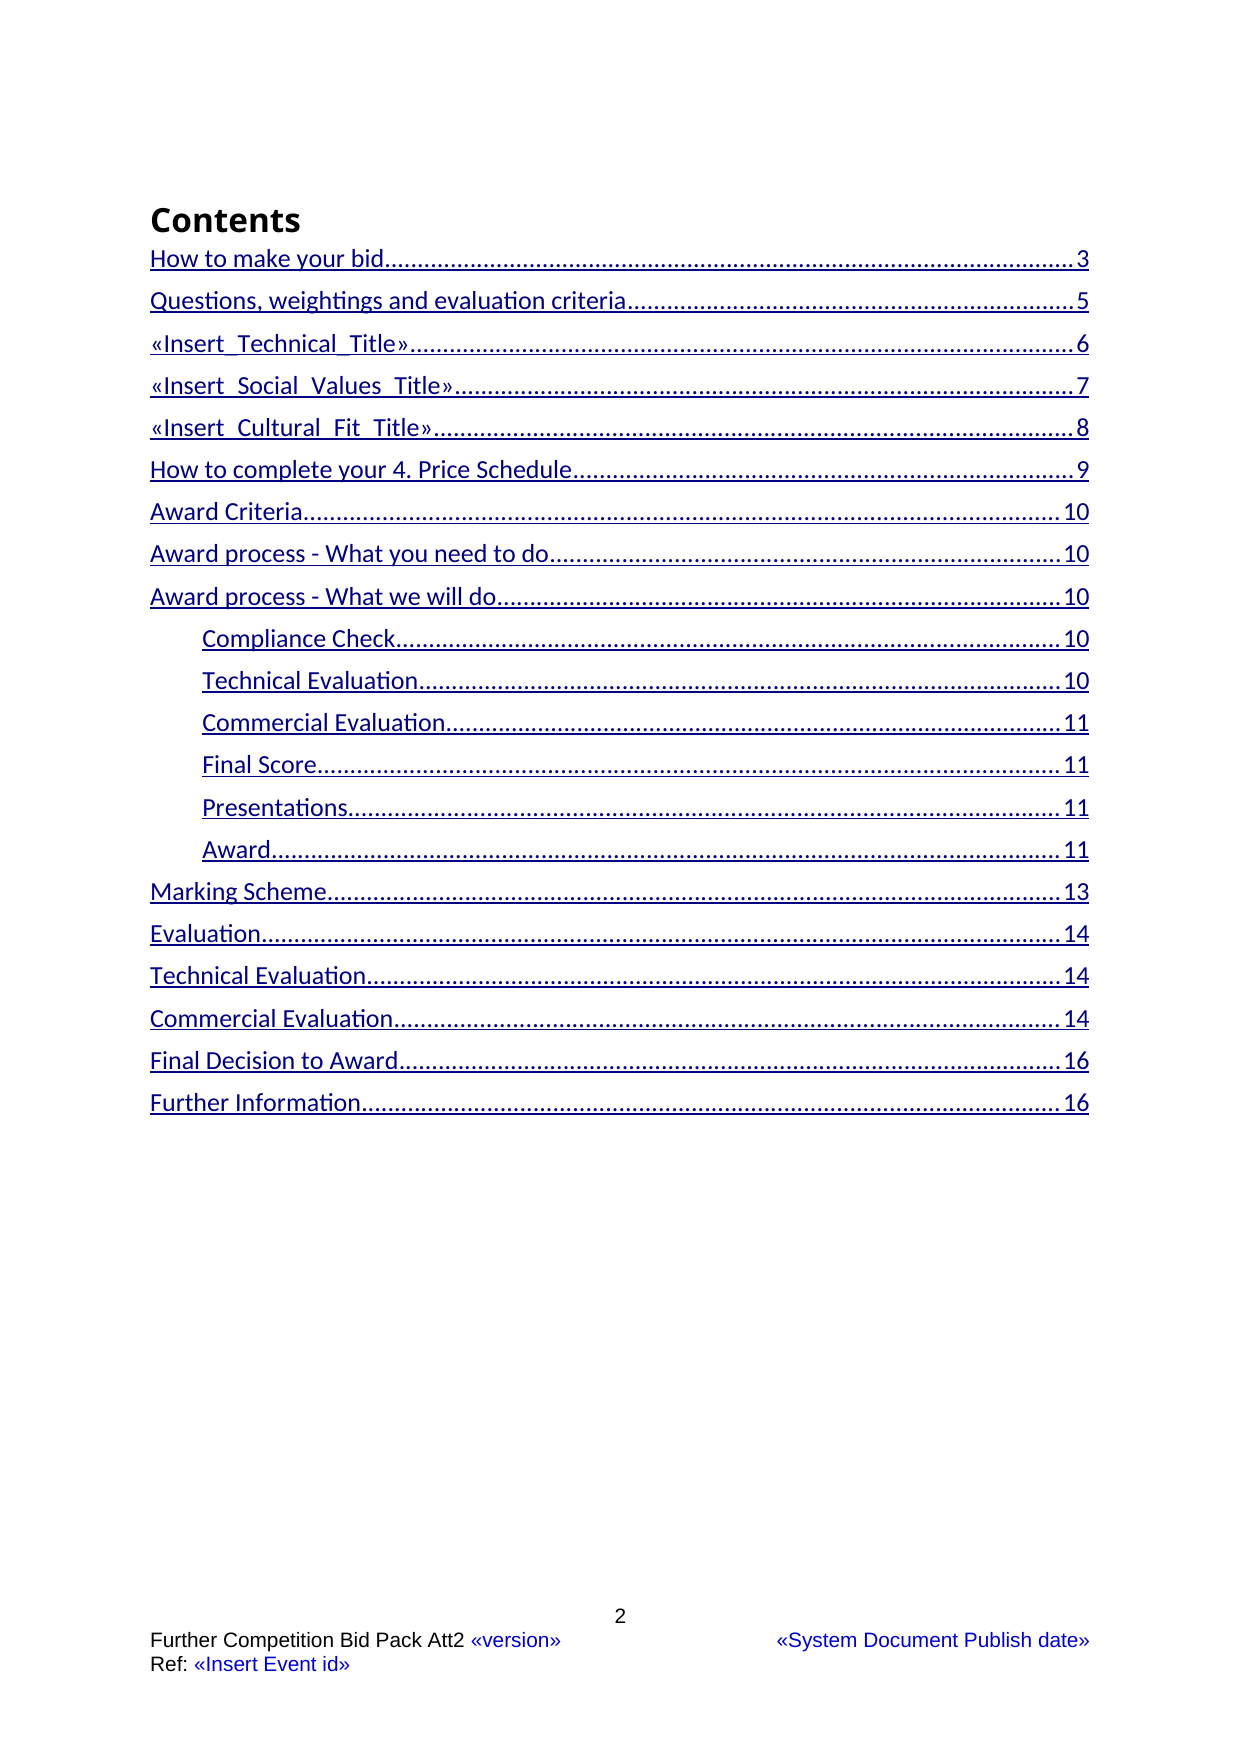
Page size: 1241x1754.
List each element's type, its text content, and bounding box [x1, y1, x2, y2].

text Further Information 16 [150, 1086, 1090, 1118]
text Award Criteria 10 [150, 495, 1090, 527]
text How to complete your 4. Price Schedule 9 [150, 453, 1090, 485]
text Final Decision to Award 16 [150, 1044, 1090, 1076]
text Presentations 11 [202, 791, 1090, 822]
text Compliance Check 10 [202, 622, 1090, 654]
text Technical Evaluation 14 [150, 959, 1090, 991]
text Technical Evaluation 10 [202, 664, 1090, 696]
text Award process - What we will do 10 [150, 580, 1090, 612]
text Award 11 [202, 833, 1090, 865]
text How to make your bid 3 [150, 242, 1090, 274]
text Award process - What you need to do 10 [150, 538, 1090, 569]
text «Insert_Social_Values_Title» 7 [150, 369, 1090, 401]
text «Insert_Technical_Title» 6 [150, 327, 1090, 358]
text Commercial Evaluation 11 [202, 706, 1090, 738]
text «Insert_Cultural_Fit_Title» 8 [150, 411, 1090, 443]
text Questions, weightings and evaluation criteria 5 [150, 284, 1090, 316]
text Commercial Evaluation 14 [150, 1002, 1090, 1033]
text Marking Scheme 13 [150, 875, 1090, 907]
text Final Score 11 [202, 748, 1090, 780]
subtitle Contents [150, 197, 1090, 242]
text Evaluation 14 [150, 917, 1090, 949]
